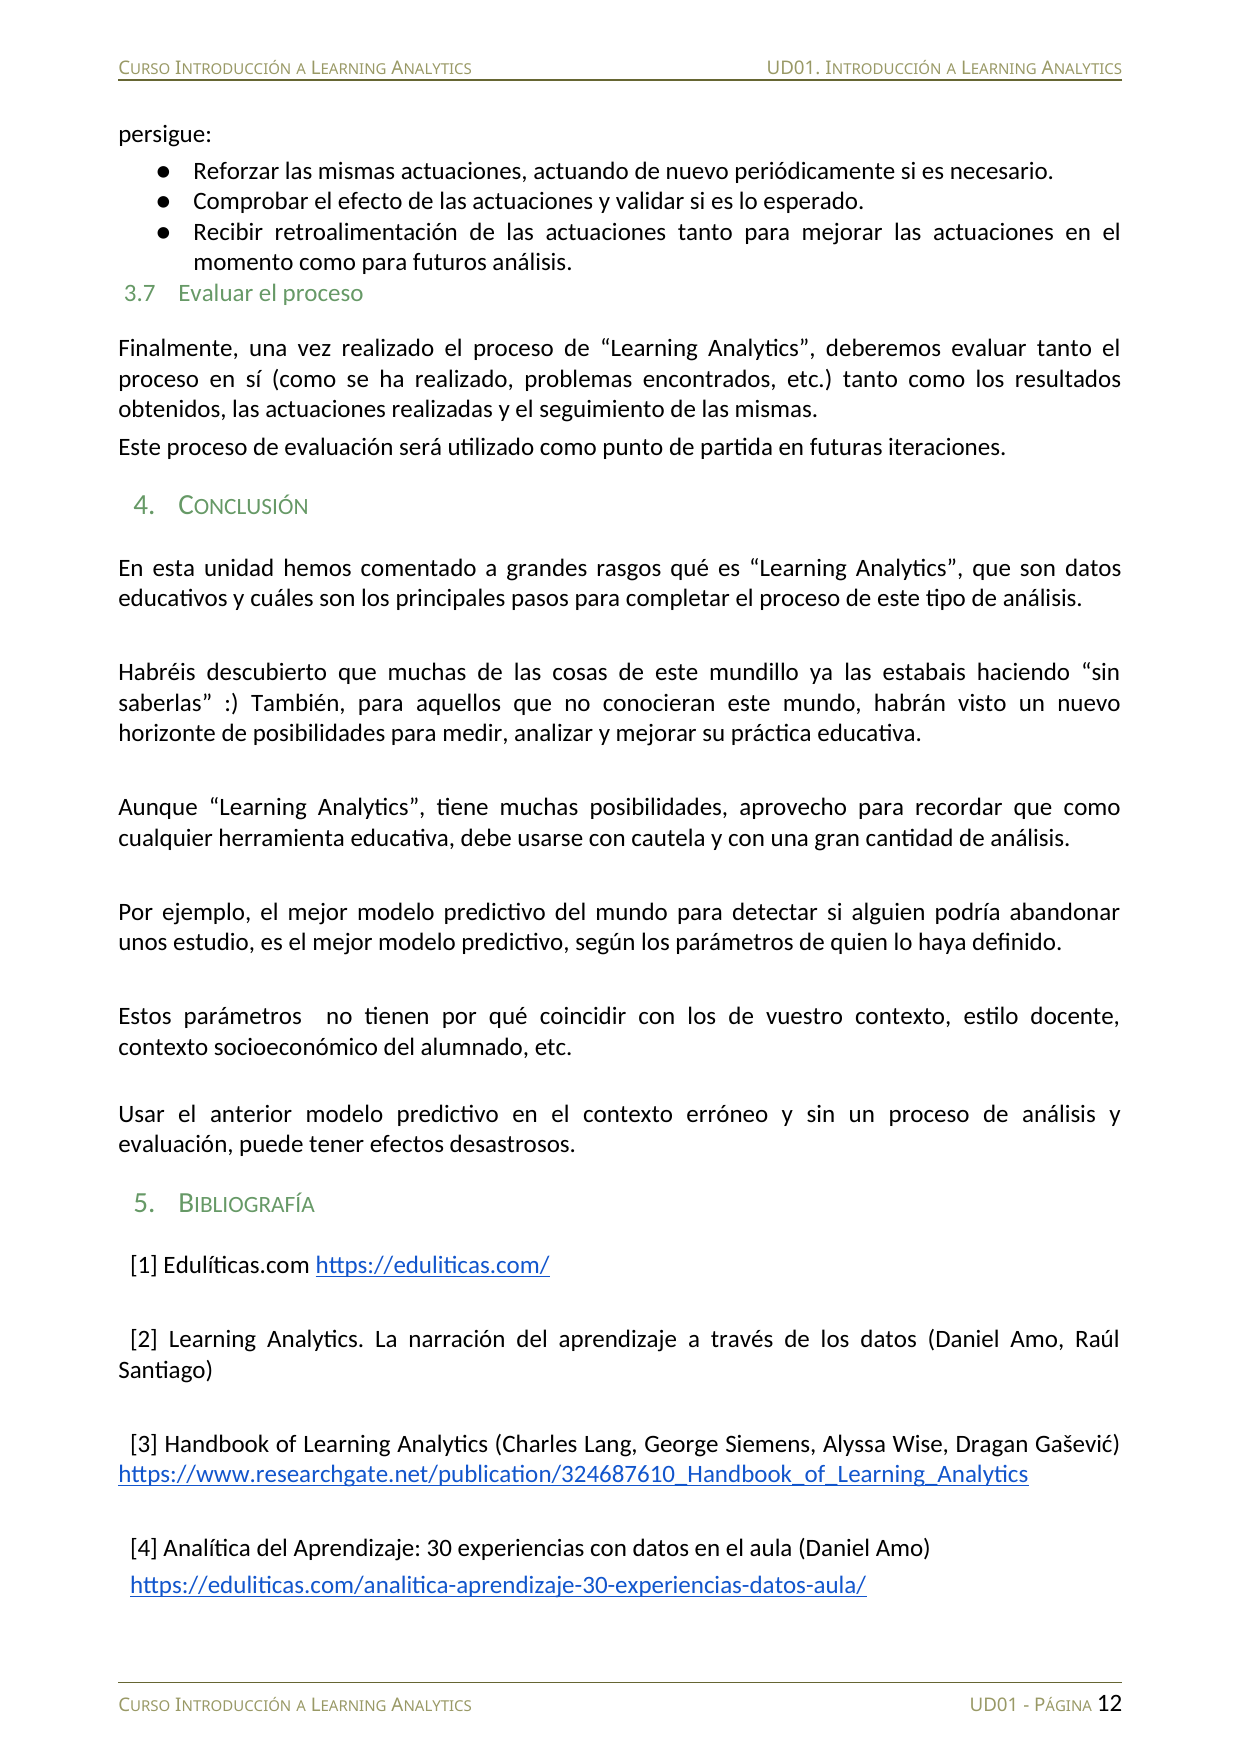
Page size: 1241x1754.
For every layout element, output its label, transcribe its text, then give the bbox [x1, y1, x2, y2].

text Aunque “Learning Analytics”, tiene muchas posibilidades, aprovecho para recordar que como cualquier herramienta educativa, debe usarse con cautela y con una gran cantidad de análisis. [118, 791, 1122, 852]
text [2] Learning Analytics. La narración del aprendizaje a través de los datos (Daniel Amo, Raúl Santiago) [118, 1324, 1122, 1385]
text [3] Handbook of Learning Analytics (Charles Lang, George Siemens, Alyssa Wise, Dragan Gašević) https://www.researchgate.net/publication/324687610_Handbook_of_Learning_Analytics [118, 1428, 1122, 1489]
text https://eduliticas.com/analitica-aprendizaje-30-experiencias-datos-aula/ [118, 1569, 1122, 1600]
subtitle Bibliografía [133, 1184, 1122, 1219]
subtitle Conclusión [133, 486, 1122, 522]
text Este proceso de evaluación será utilizado como punto de partida en futuras iteraciones. [118, 431, 1122, 461]
subtitle Evaluar el proceso [118, 277, 1122, 308]
text Usar el anterior modelo predictivo en el contexto erróneo y sin un proceso de análisis y evaluación, puede tener efectos desastrosos. [118, 1068, 1122, 1159]
text En esta unidad hemos comentado a grandes rasgos qué es “Learning Analytics”, que son datos educativos y cuáles son los principales pasos para completar el proceso de este tipo de análisis. [118, 552, 1122, 613]
text Estos parámetros no tienen por qué coincidir con los de vuestro contexto, estilo docente, contexto socioeconómico del alumnado, etc. [118, 1000, 1122, 1061]
text Finalmente, una vez realizado el proceso de “Learning Analytics”, deberemos evaluar tanto el proceso en sí (como se ha realizado, problemas encontrados, etc.) tanto como los resultados obtenidos, las actuaciones realizadas y el seguimiento de las mismas. [118, 333, 1122, 424]
list Comprobar el efecto de las actuaciones y validar si es lo esperado. [156, 186, 1122, 216]
text Habréis descubierto que muchas de las cosas de este mundillo ya las estabais haciendo “sin saberlas” :) También, para aquellos que no conocieran este mundo, habrán visto un nuevo horizonte de posibilidades para medir, analizar y mejorar su práctica educativa. [118, 656, 1122, 748]
list Recibir retroalimentación de las actuaciones tanto para mejorar las actuaciones en el momento como para futuros análisis. [156, 216, 1122, 277]
list Reforzar las mismas actuaciones, actuando de nuevo periódicamente si es necesario. [156, 155, 1122, 186]
text Por ejemplo, el mejor modelo predictivo del mundo para detectar si alguien podría abandonar unos estudio, es el mejor modelo predictivo, según los parámetros de quien lo haya definido. [118, 896, 1122, 957]
text [1] Edulíticas.com https://eduliticas.com/ [118, 1250, 1122, 1280]
text [4] Analítica del Aprendizaje: 30 experiencias con datos en el aula (Daniel Amo) [118, 1533, 1122, 1563]
text persigue: [118, 118, 1122, 148]
